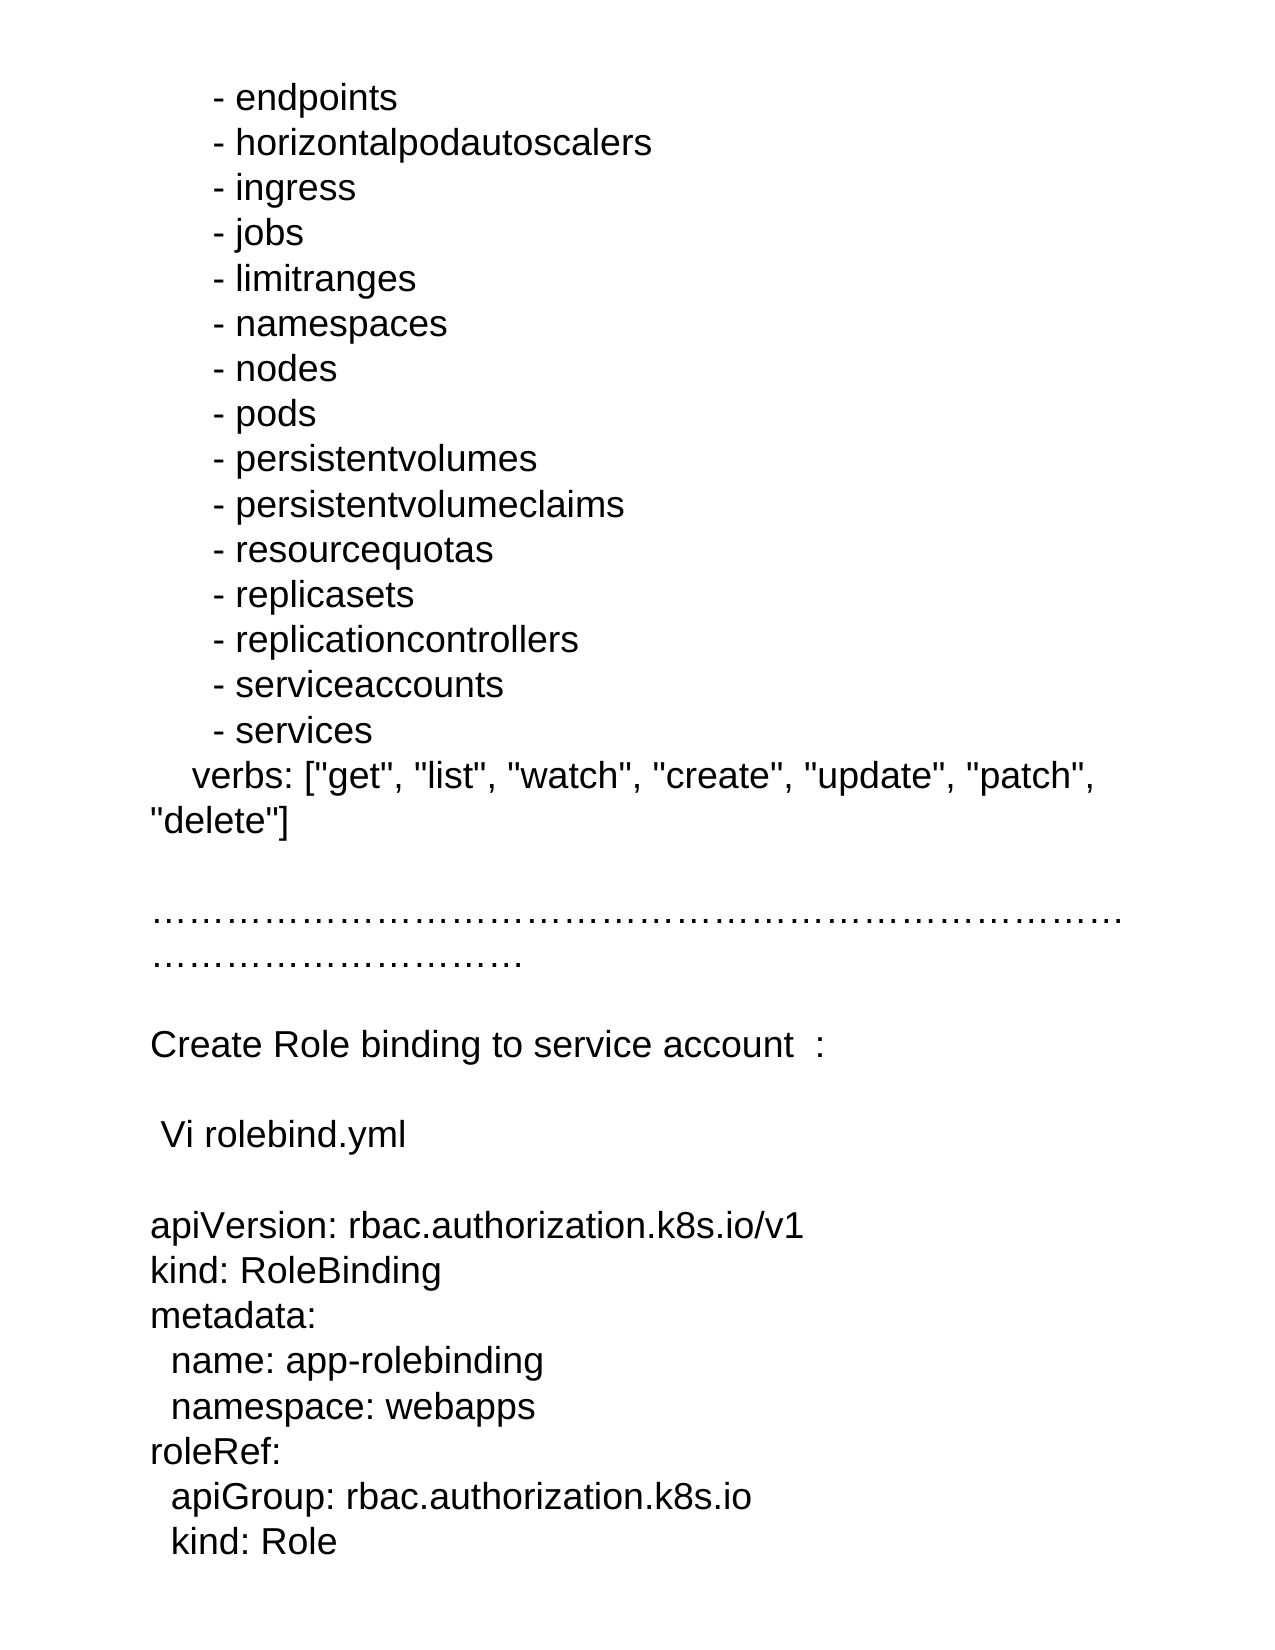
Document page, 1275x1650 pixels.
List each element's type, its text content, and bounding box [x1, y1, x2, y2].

text apiVersion: rbac.authorization.k8s.io/v1 [150, 1203, 1125, 1246]
text roleRef: [150, 1429, 1125, 1472]
text - limitranges [150, 256, 1125, 299]
text - persistentvolumeclaims [150, 482, 1125, 525]
text - nodes [150, 346, 1125, 389]
text Create Role binding to service account : [150, 1022, 1125, 1065]
text - namespaces [150, 301, 1125, 344]
text metadata: [150, 1293, 1125, 1337]
text - jobs [150, 211, 1125, 254]
text kind: Role [150, 1519, 1125, 1563]
text - replicasets [150, 572, 1125, 615]
text namespace: webapps [150, 1384, 1125, 1427]
text - persistentvolumes [150, 437, 1125, 480]
text - services [150, 708, 1125, 751]
text Vi rolebind.yml [150, 1113, 1125, 1156]
text apiGroup: rbac.authorization.k8s.io [150, 1474, 1125, 1517]
text - serviceaccounts [150, 663, 1125, 706]
text ……………………………………………………………………………………………… [150, 889, 1125, 975]
text - pods [150, 391, 1125, 434]
text verbs: ["get", "list", "watch", "create", "update", "patch", "delete"] [150, 753, 1125, 841]
text - horizontalpodautoscalers [150, 120, 1125, 163]
text - endpoints [150, 75, 1125, 118]
text - resourcequotas [150, 527, 1125, 570]
text - ingress [150, 165, 1125, 208]
text - replicationcontrollers [150, 617, 1125, 661]
text name: app-rolebinding [150, 1339, 1125, 1382]
text kind: RoleBinding [150, 1248, 1125, 1291]
